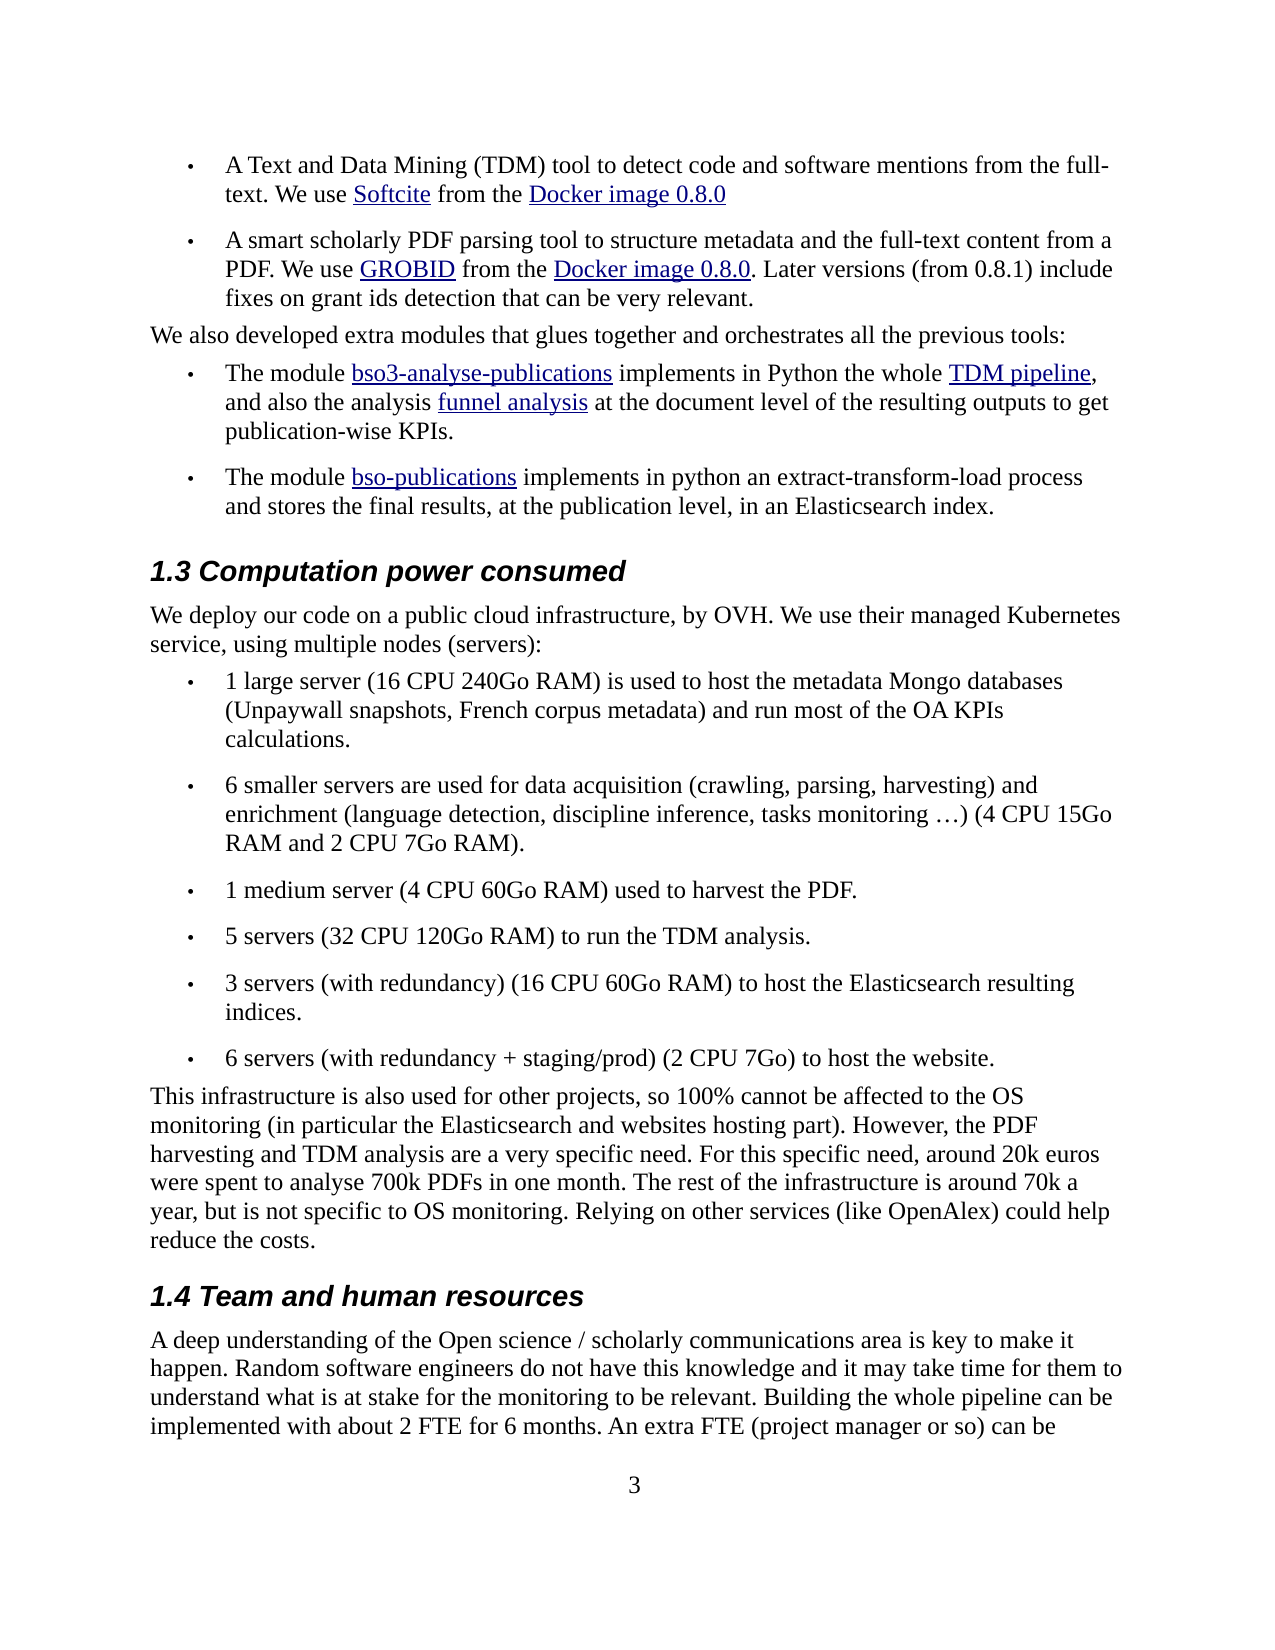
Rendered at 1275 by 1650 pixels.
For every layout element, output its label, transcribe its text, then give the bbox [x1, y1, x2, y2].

list 5 servers (32 CPU 120Go RAM) to run the TDM analysis. [187, 921, 1125, 950]
list 1 medium server (4 CPU 60Go RAM) used to harvest the PDF. [187, 875, 1125, 903]
list The module bso-publications implements in python an extract-transform-load process and stores the final results, at the publication level, in an Elasticsearch index. [187, 462, 1125, 520]
list A smart scholarly PDF parsing tool to structure metadata and the full-text content from a PDF. We use GROBID from the Docker image 0.8.0. Later versions (from 0.8.1) include fixes on grant ids detection that can be very relevant. [187, 225, 1125, 312]
list 6 servers (with redundancy + staging/prod) (2 CPU 7Go) to host the website. [187, 1043, 1125, 1072]
list A Text and Data Mining (TDM) tool to detect code and software mentions from the full-text. We use Softcite from the Docker image 0.8.0 [187, 150, 1125, 207]
list 1 large server (16 CPU 240Go RAM) is used to host the metadata Mongo databases (Unpaywall snapshots, French corpus metadata) and run most of the OA KPIs calculations. [187, 666, 1125, 753]
subtitle 1.4 Team and human resources [150, 1279, 1125, 1312]
list 3 servers (with redundancy) (16 CPU 60Go RAM) to host the Elasticsearch resulting indices. [187, 968, 1125, 1026]
text We deploy our code on a public cloud infrastructure, by OVH. We use their managed Kubernetes service, using multiple nodes (servers): [150, 600, 1125, 657]
list 6 smaller servers are used for data acquisition (crawling, parsing, harvesting) and enrichment (language detection, discipline inference, tasks monitoring …) (4 CPU 15Go RAM and 2 CPU 7Go RAM). [187, 771, 1125, 857]
text We also developed extra modules that glues together and orchestrates all the previous tools: [150, 321, 1125, 349]
subtitle 1.3 Computation power consumed [150, 554, 1125, 587]
text This infrastructure is also used for other projects, so 100% cannot be affected to the OS monitoring (in particular the Elasticsearch and websites hosting part). However, the PDF harvesting and TDM analysis are a very specific need. For this specific need, around 20k euros were spent to analyse 700k PDFs in one month. The rest of the infrastructure is around 70k a year, but is not specific to OS monitoring. Relying on other services (like OpenAlex) could help reduce the costs. [150, 1081, 1125, 1254]
list The module bso3-analyse-publications implements in Python the whole TDM pipeline, and also the analysis funnel analysis at the document level of the resulting outputs to get publication-wise KPIs. [187, 358, 1125, 444]
text A deep understanding of the Open science / scholarly communications area is key to make it happen. Random software engineers do not have this knowledge and it may take time for them to understand what is at stake for the monitoring to be relevant. Building the whole pipeline can be implemented with about 2 FTE for 6 months. An extra FTE (project manager or so) can be [150, 1325, 1125, 1440]
